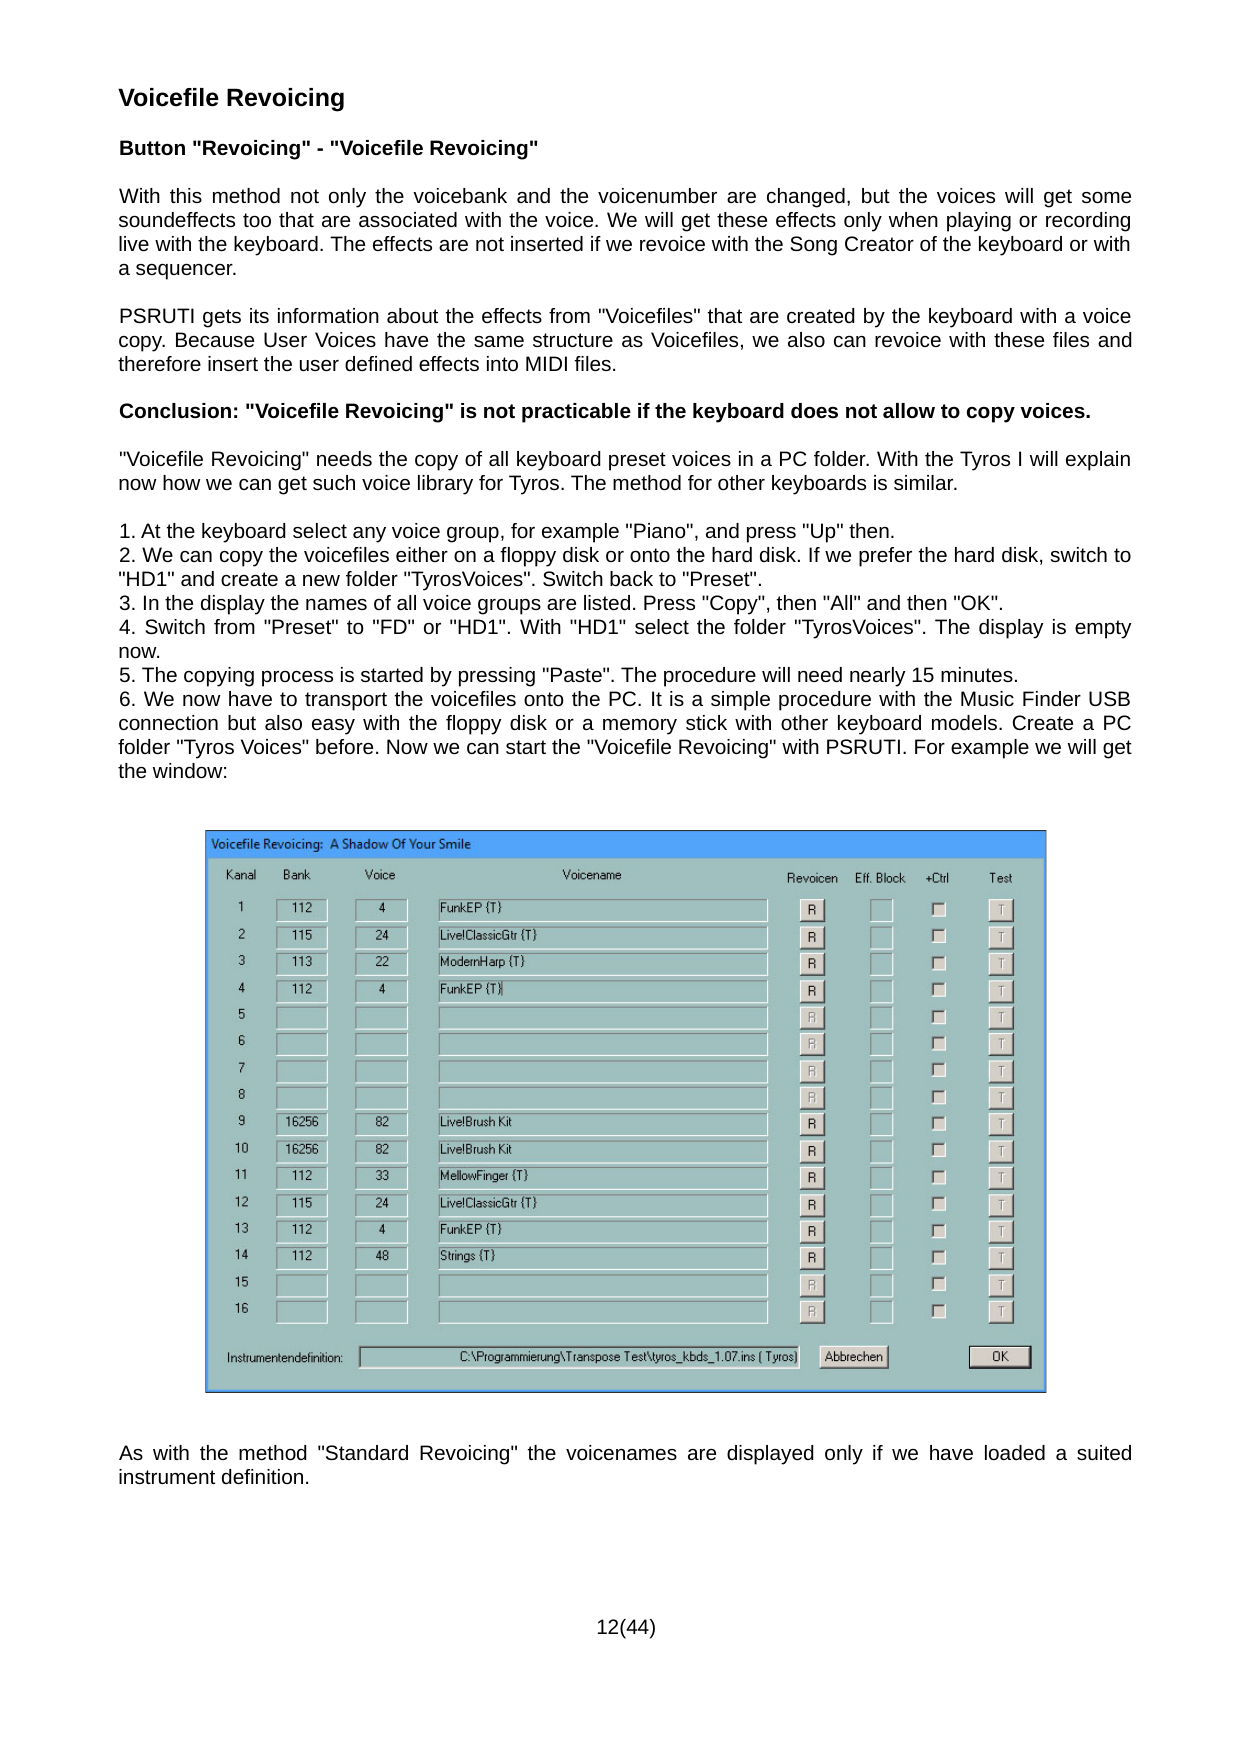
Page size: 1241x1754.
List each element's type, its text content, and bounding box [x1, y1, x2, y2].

text 2. We can copy the voicefiles either on a floppy disk or onto the hard disk. If we prefer the hard disk, switch to "HD1" and create a new folder "TyrosVoices". Switch back to "Preset". [118, 543, 1134, 591]
text 6. We now have to transport the voicefiles onto the PC. It is a simple procedure with the Music Finder USB connection but also easy with the floppy disk or a memory stick with other keyboard models. Create a PC folder "Tyros Voices" before. Now we can start the "Voicefile Revoicing" with PSRUTI. For example we will get the window: [118, 687, 1134, 783]
text Conclusion: "Voicefile Revoicing" is not practicable if the keyboard does not allow to copy voices. [118, 399, 1134, 423]
text As with the method "Standard Revoicing" the voicenames are displayed only if we have loaded a suited instrument definition. [118, 1441, 1134, 1489]
text Button "Revoicing" - "Voicefile Revoicing" [118, 136, 1134, 160]
text PSRUTI gets its information about the effects from "Voicefiles" that are created by the keyboard with a voice copy. Because User Voices have the same structure as Voicefiles, we also can revoice with these files and therefore insert the user defined effects into MIDI files. [118, 303, 1134, 375]
subtitle Voicefile Revoicing [118, 83, 1134, 112]
text With this method not only the voicebank and the voicenumber are changed, but the voices will get some soundeffects too that are associated with the voice. We will get these effects only when playing or recording live with the keyboard. The effects are not inserted if we revoice with the Song Creator of the keyboard or with a sequencer. [118, 184, 1134, 279]
text 5. The copying process is started by pressing "Paste". The procedure will need nearly 15 minutes. [118, 663, 1134, 687]
text 4. Switch from "Preset" to "FD" or "HD1". With "HD1" select the folder "TyrosVoices". The display is empty now. [118, 615, 1134, 663]
text 1. At the keyboard select any voice group, for example "Piano", and press "Up" then. [118, 519, 1134, 543]
text "Voicefile Revoicing" needs the copy of all keyboard preset voices in a PC folder. With the Tyros I will explain now how we can get such voice library for Tyros. The method for other keyboards is similar. [118, 447, 1134, 495]
text 3. In the display the names of all voice groups are listed. Press "Copy", then "All" and then "OK". [118, 591, 1134, 615]
picture [205, 830, 1047, 1393]
